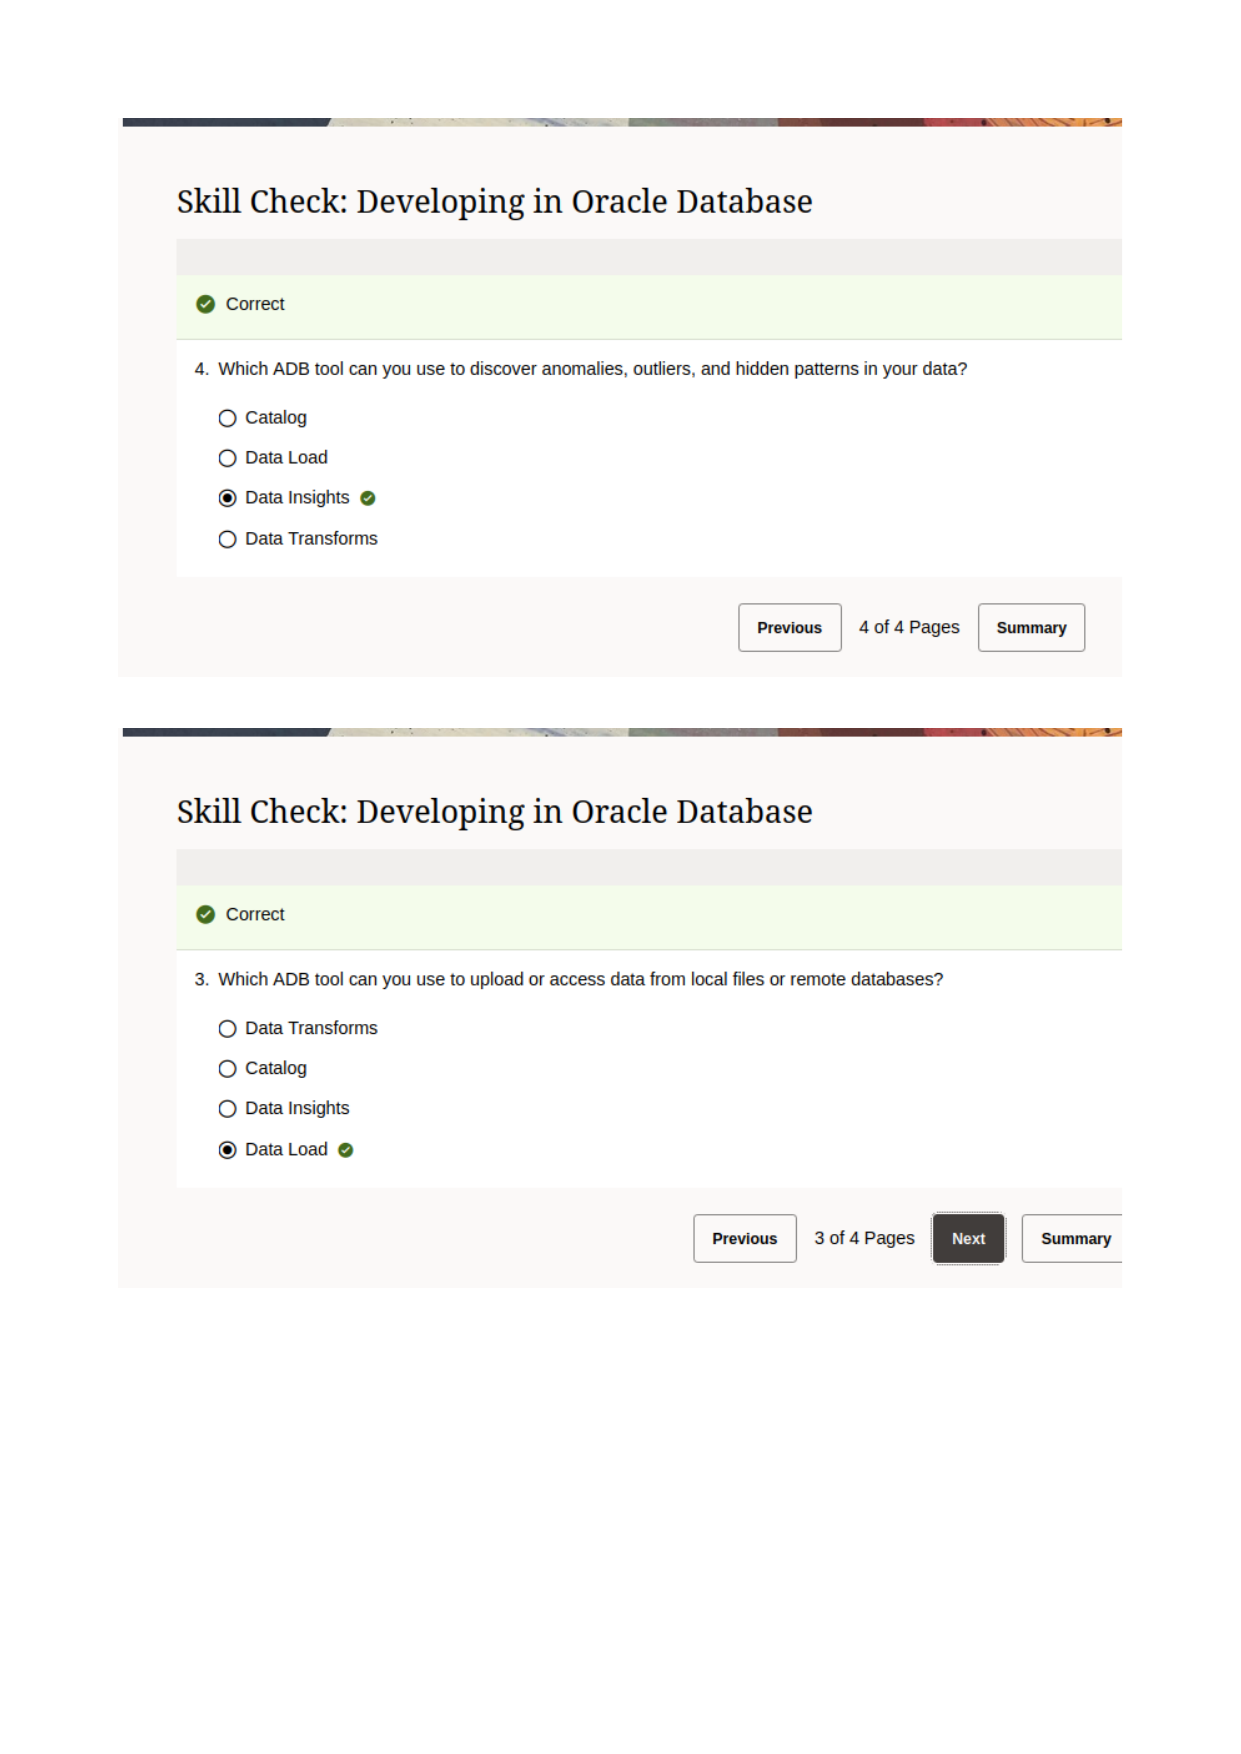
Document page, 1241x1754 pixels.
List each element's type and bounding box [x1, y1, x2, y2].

picture [118, 728, 1123, 1288]
picture [118, 118, 1123, 677]
